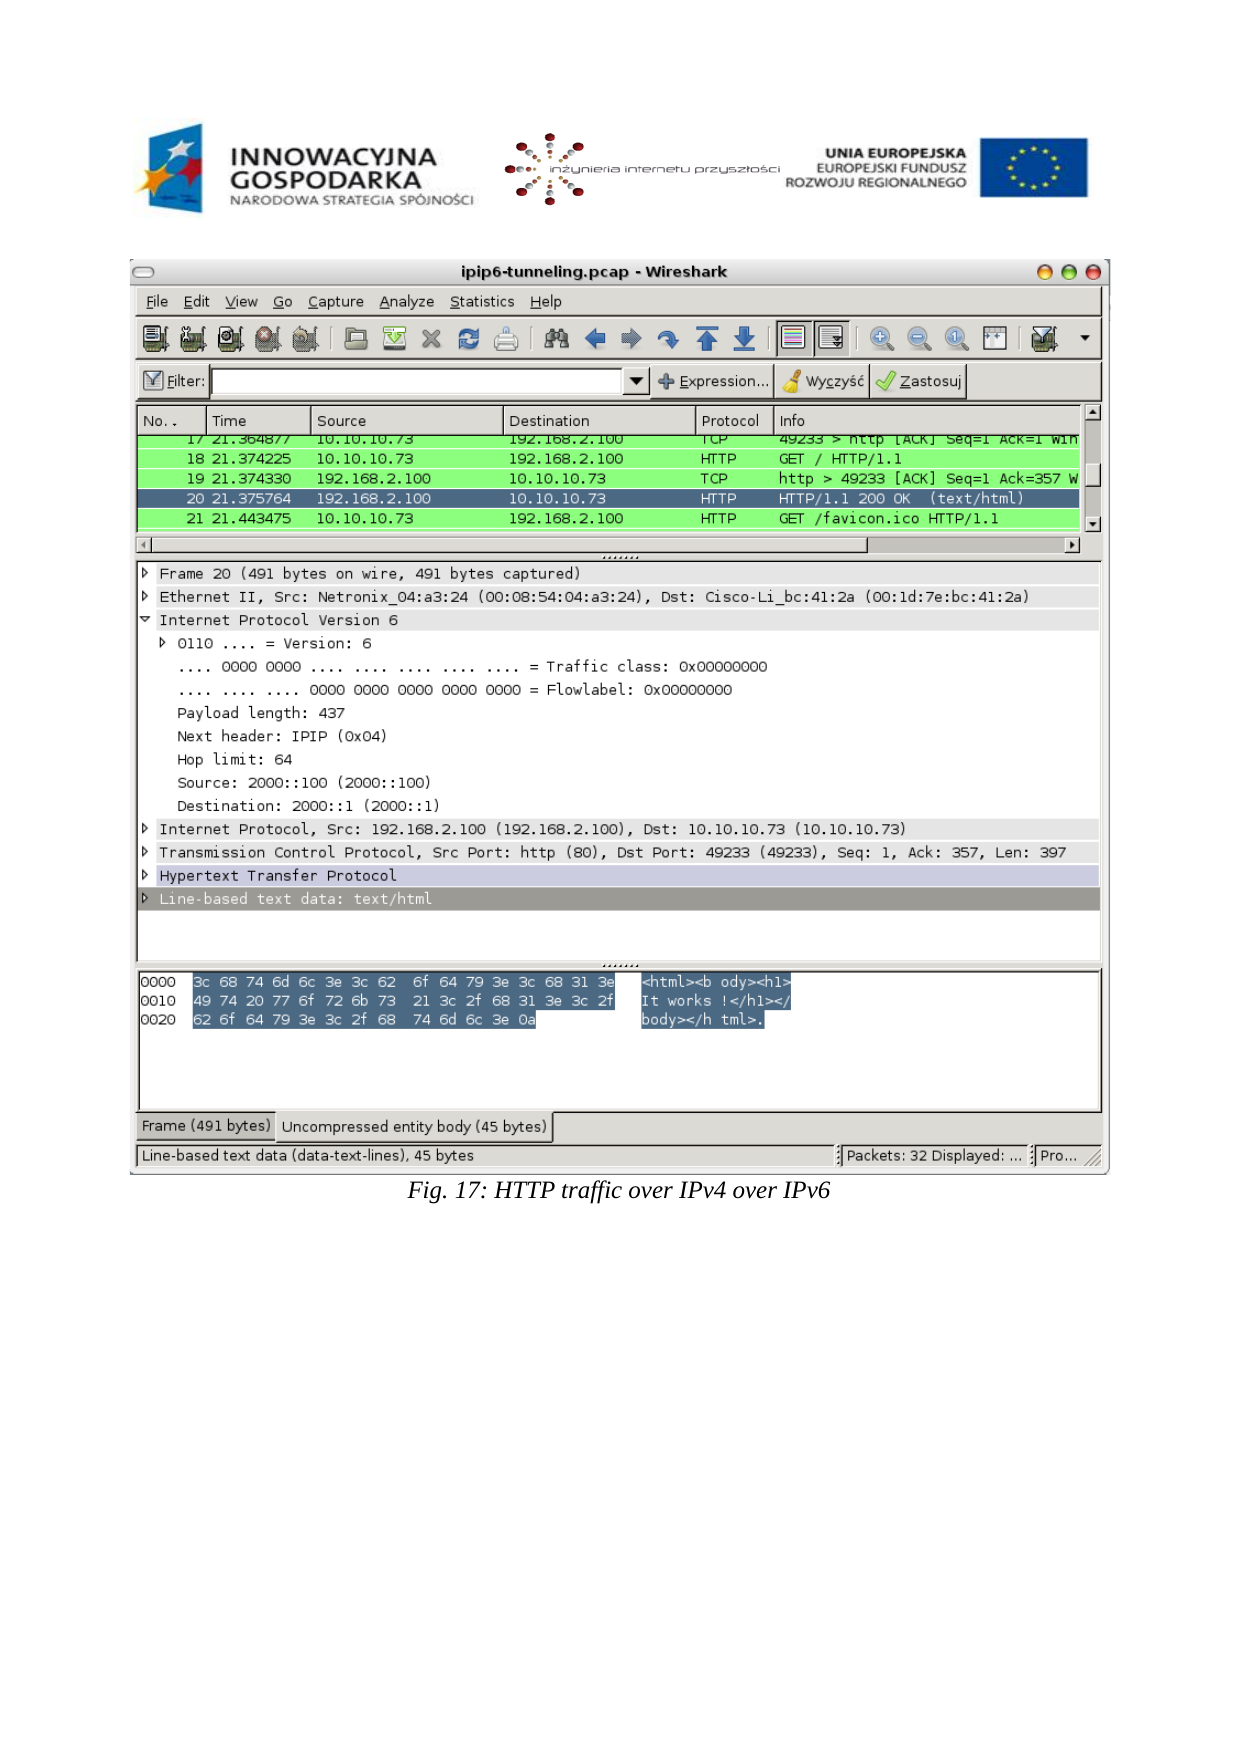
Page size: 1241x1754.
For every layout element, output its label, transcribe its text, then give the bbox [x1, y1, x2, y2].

picture [132, 118, 1108, 221]
picture [129, 259, 1111, 1175]
text Fig. 17: HTTP traffic over IPv4 over IPv6 [130, 1175, 1110, 1204]
